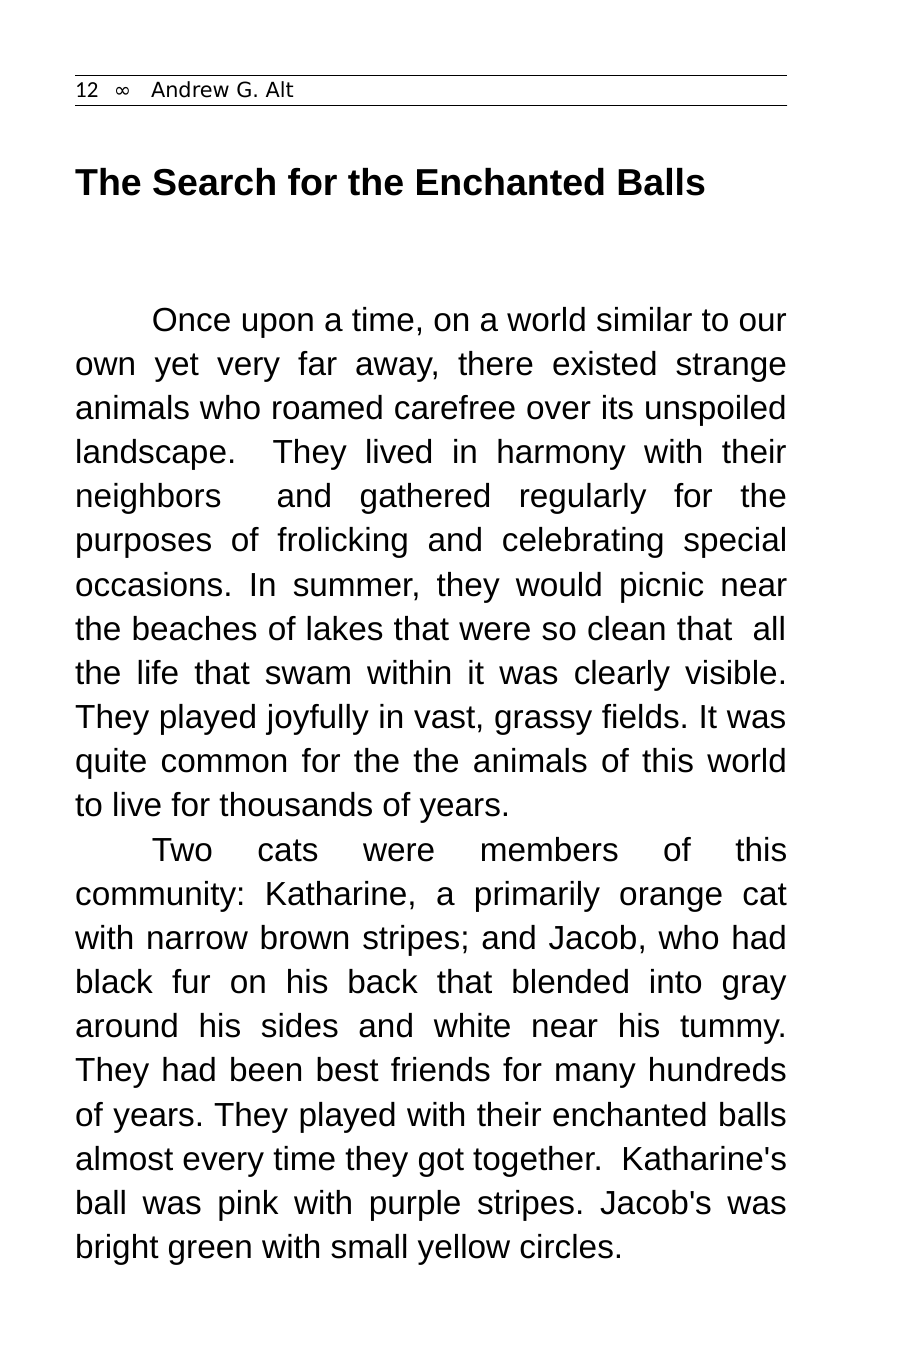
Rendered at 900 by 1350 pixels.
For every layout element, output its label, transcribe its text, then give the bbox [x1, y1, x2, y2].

text Once upon a time, on a world similar to our own yet very far away, there existed strange animals who roamed carefree over its unspoiled landscape. They lived in harmony with their neighbors and gathered regularly for the purposes of frolicking and celebrating special occasions. In summer, they would picnic near the beaches of lakes that were so clean that all the life that swam within it was clearly visible. They played joyfully in vast, grassy fields. It was quite common for the the animals of this world to live for thousands of years. [75, 299, 787, 824]
subtitle The Search for the Enchanted Balls [75, 160, 787, 203]
text Two cats were members of this community: Katharine, a primarily orange cat with narrow brown stripes; and Jacob, who had black fur on his back that blended into gray around his sides and white near his tummy. They had been best friends for many hundreds of years. They played with their enchanted balls almost every time they got together. Katharine's ball was pink with purple stripes. Jacob's was bright green with small yellow circles. [75, 829, 787, 1266]
